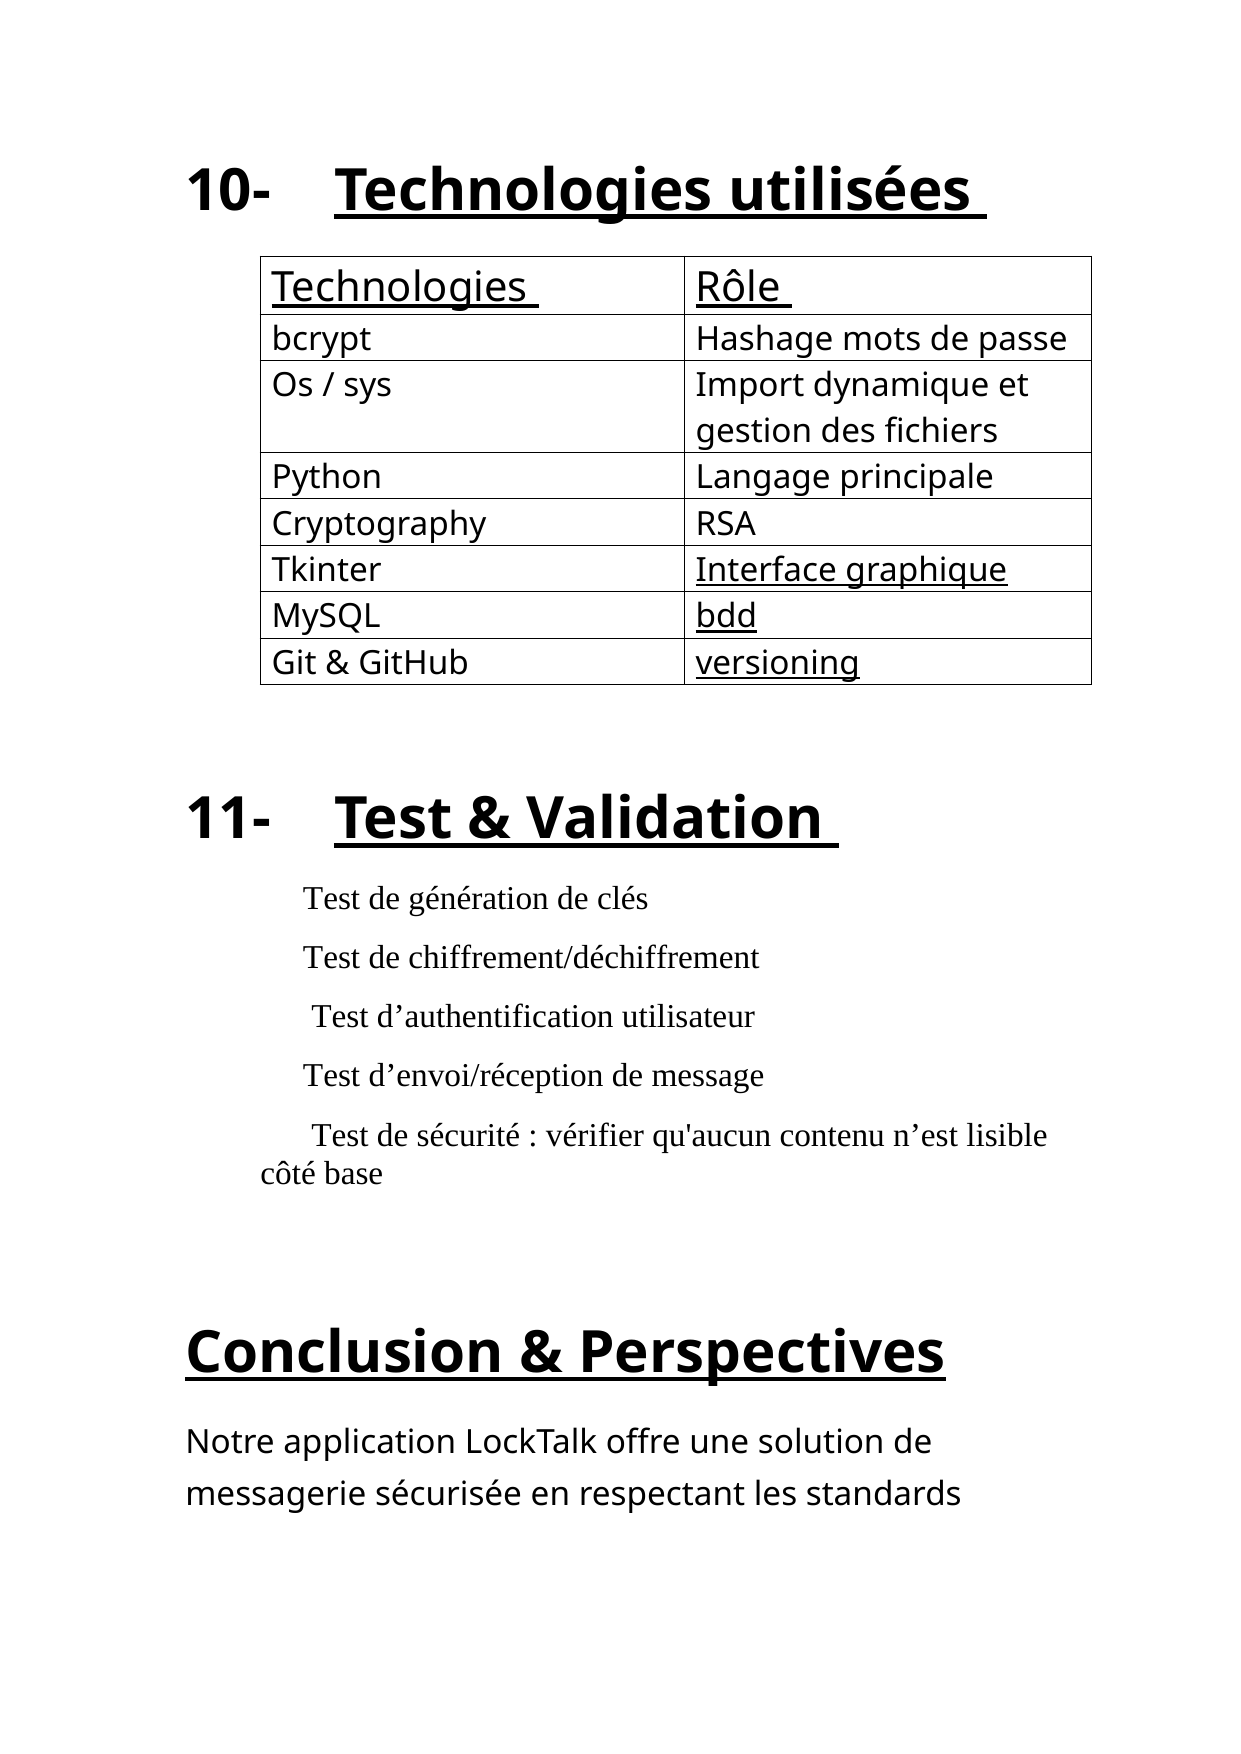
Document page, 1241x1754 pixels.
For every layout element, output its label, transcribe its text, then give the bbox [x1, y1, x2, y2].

list Technologies utilisées [185, 148, 1093, 227]
table_cell Langage principale [685, 453, 1091, 498]
table_cell MySQL [261, 592, 684, 638]
list  Test de chiffrement/déchiffrement [260, 937, 1093, 976]
table_cell bdd [685, 592, 1091, 638]
table_cell RSA [685, 499, 1091, 545]
list  Test d’authentification utilisateur [260, 997, 1093, 1035]
list  Test d’envoi/réception de message [260, 1056, 1093, 1094]
list  Test de sécurité : vérifier qu'aucun contenu n’est lisible côté base [260, 1115, 1093, 1192]
table_cell bcrypt [261, 315, 684, 360]
table_cell Git & GitHub [261, 639, 684, 684]
table_header Rôle [685, 257, 1091, 313]
table_cell versioning [685, 639, 1091, 684]
table_cell Interface graphique [685, 546, 1091, 591]
table_cell Cryptography [261, 499, 684, 545]
table_cell Tkinter [261, 546, 684, 591]
list Test & Validation [185, 776, 1093, 856]
table_cell Hashage mots de passe [685, 315, 1091, 360]
list  Test de génération de clés [260, 878, 1093, 917]
table_cell Import dynamique et gestion des fichiers [685, 361, 1091, 452]
text Notre application LockTalk offre une solution de messagerie sécurisée en respectant les standards [185, 1418, 1093, 1516]
table_cell Os / sys [261, 361, 684, 452]
text Conclusion & Perspectives [185, 1310, 1093, 1389]
table_header Technologies [261, 257, 684, 313]
table_cell Python [261, 453, 684, 498]
